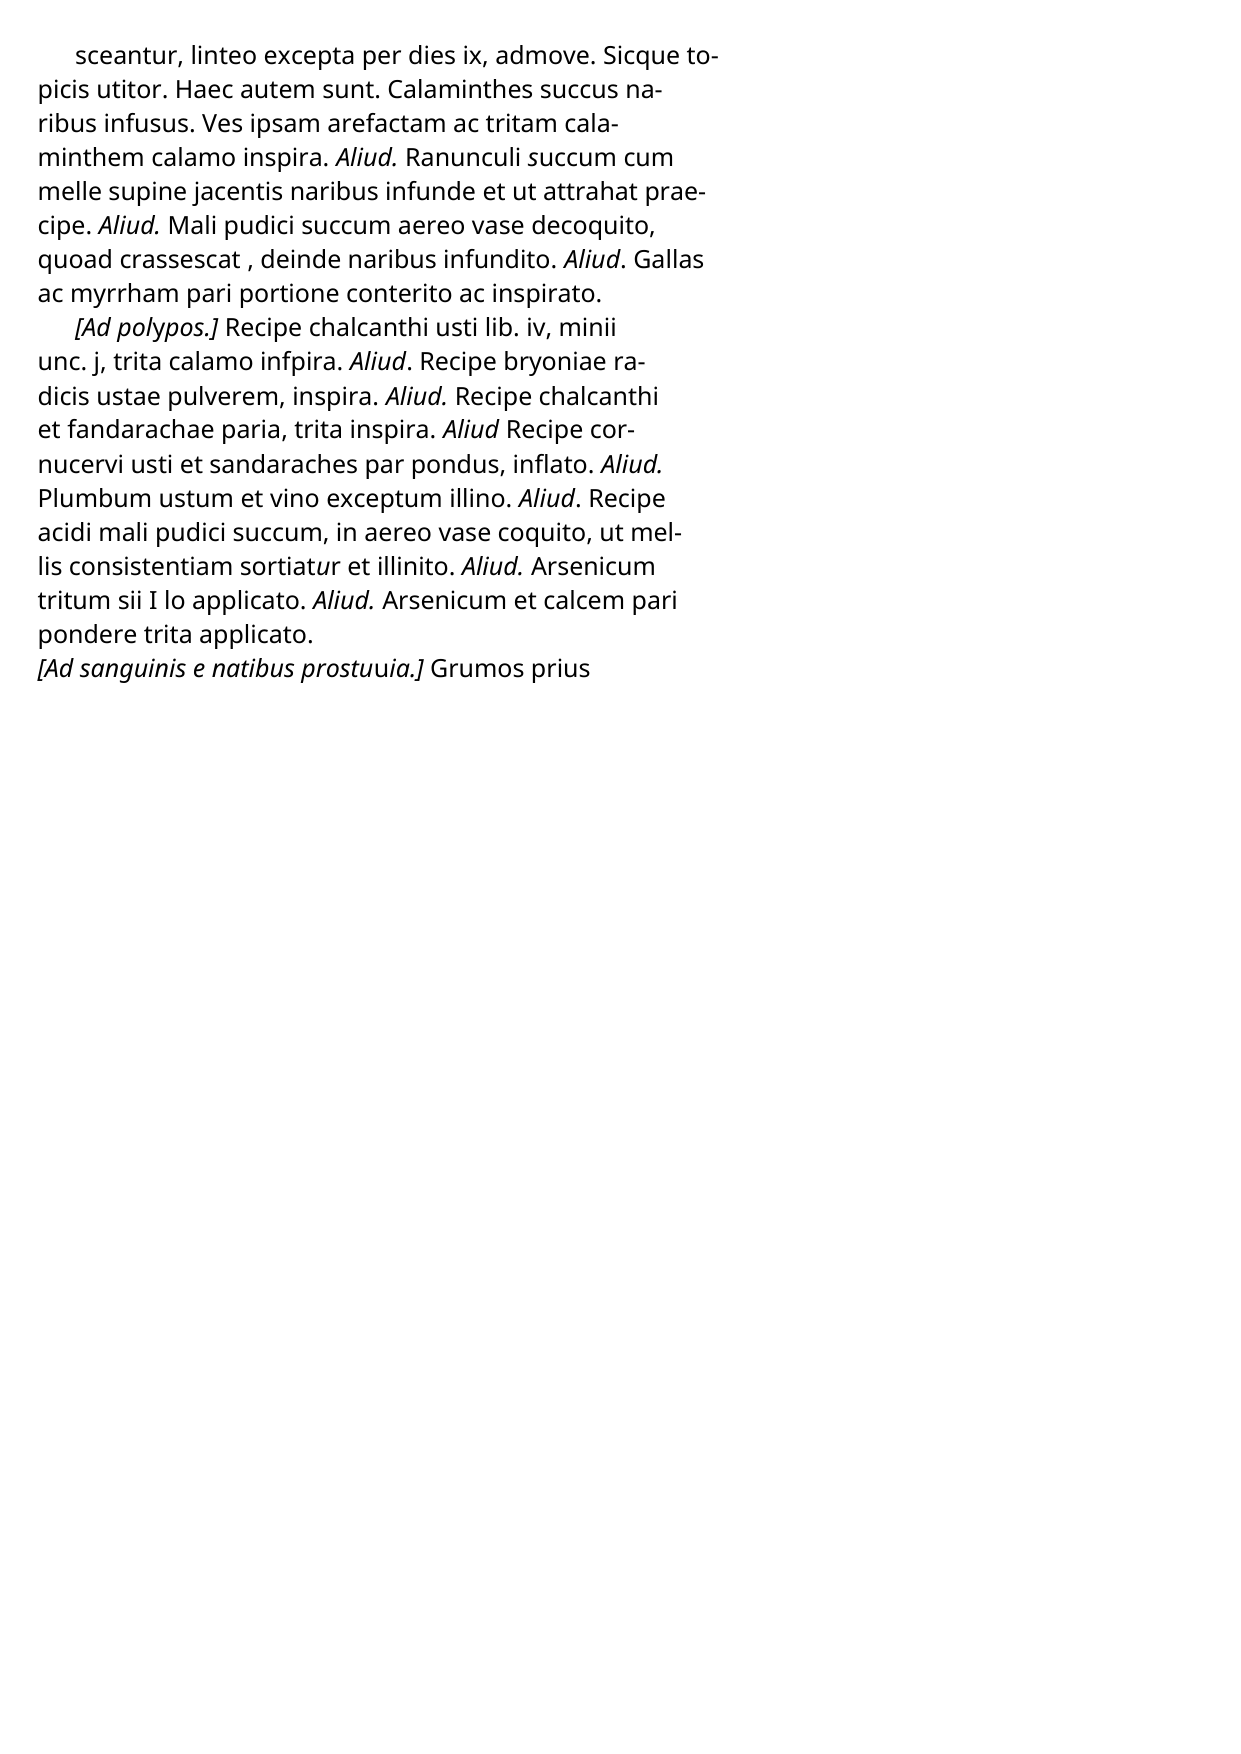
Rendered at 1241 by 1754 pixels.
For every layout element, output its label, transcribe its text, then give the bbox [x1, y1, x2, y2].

text sceantur, linteo excepta per dies ix, admove. Sicque to- picis utitor. Haec autem sunt. Calaminthes succus na- ribus infusus. Ves ipsam arefactam ac tritam cala- minthem calamo inspira. Aliud. Ranunculi succum cum melle supine jacentis naribus infunde et ut attrahat prae- cipe. Aliud. Mali pudici succum aereo vase decoquito, quoad crassescat , deinde naribus infundito. Aliud. Gallas ac myrrham pari portione conterito ac inspirato. [37, 37, 1203, 310]
text [Ad sanguinis e natibus prostuuia.] Grumos prius [37, 651, 1203, 685]
text [Ad polypos.] Recipe chalcanthi usti lib. iv, minii unc. j, trita calamo infpira. Aliud. Recipe bryoniae ra- dicis ustae pulverem, inspira. Aliud. Recipe chalcanthi et fandarachae paria, trita inspira. Aliud Recipe cor- nucervi usti et sandaraches par pondus, inflato. Aliud. Plumbum ustum et vino exceptum illino. Aliud. Recipe acidi mali pudici succum, in aereo vase coquito, ut mel- lis consistentiam sortiatur et illinito. Aliud. Arsenicum tritum sii I lo applicato. Aliud. Arsenicum et calcem pari pondere trita applicato. [37, 310, 1203, 651]
